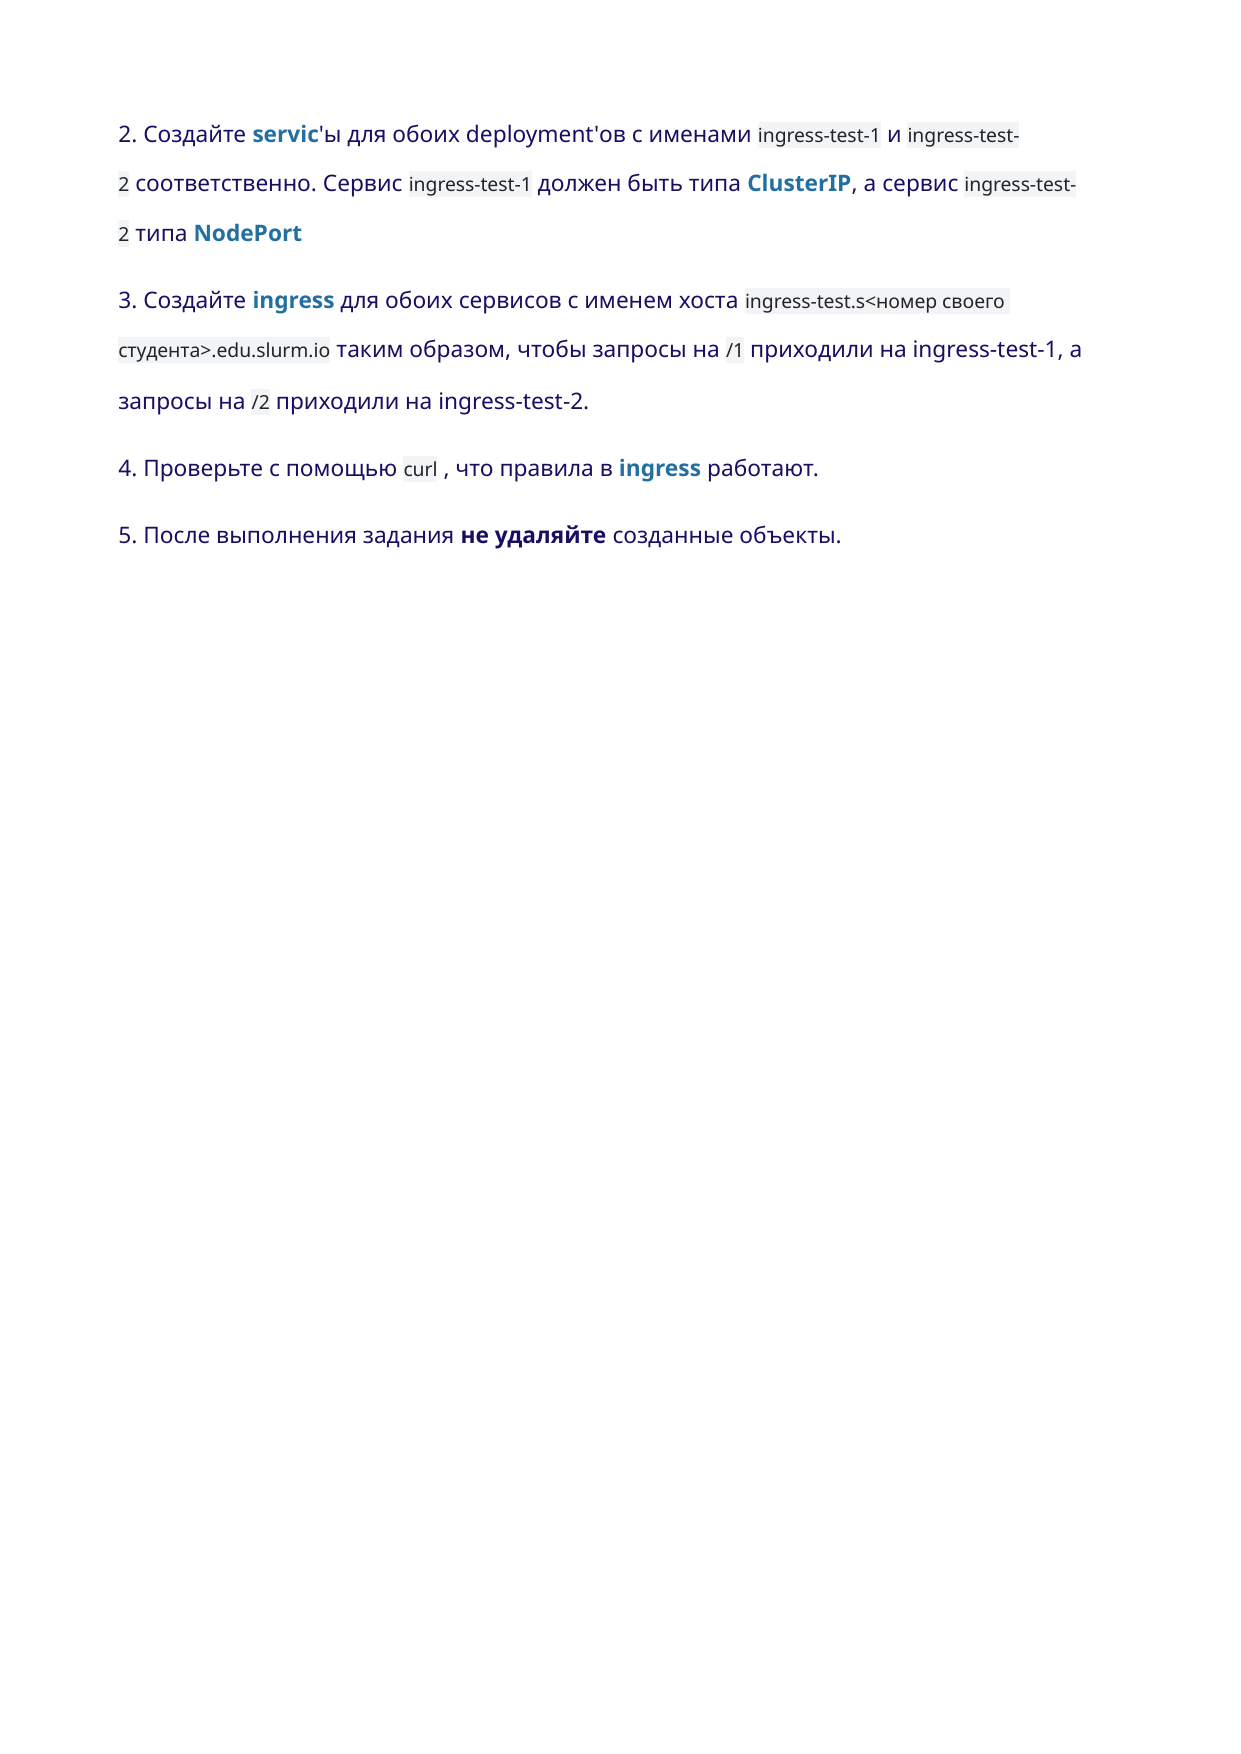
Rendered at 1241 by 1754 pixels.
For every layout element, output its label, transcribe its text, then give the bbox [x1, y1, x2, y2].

text 5. После выполнения задания не удаляйте созданные объекты. [118, 520, 1122, 551]
text 2. Создайте servic'ы для обоих deployment'ов с именами ingress-test-1 и ingress-test-2 соответственно. Сервис ingress-test-1 должен быть типа ClusterIP, а сервис ingress-test-2 типа NodePort [118, 118, 1122, 248]
text 3. Создайте ingress для обоих сервисов с именем хоста ingress-test.s<номер своего студента>.edu.slurm.io таким образом, чтобы запросы на /1 приходили на ingress-test-1, а запросы на /2 приходили на ingress-test-2. [118, 284, 1122, 416]
text 4. Проверьте с помощью curl , что правила в ingress работают. [118, 453, 1122, 483]
